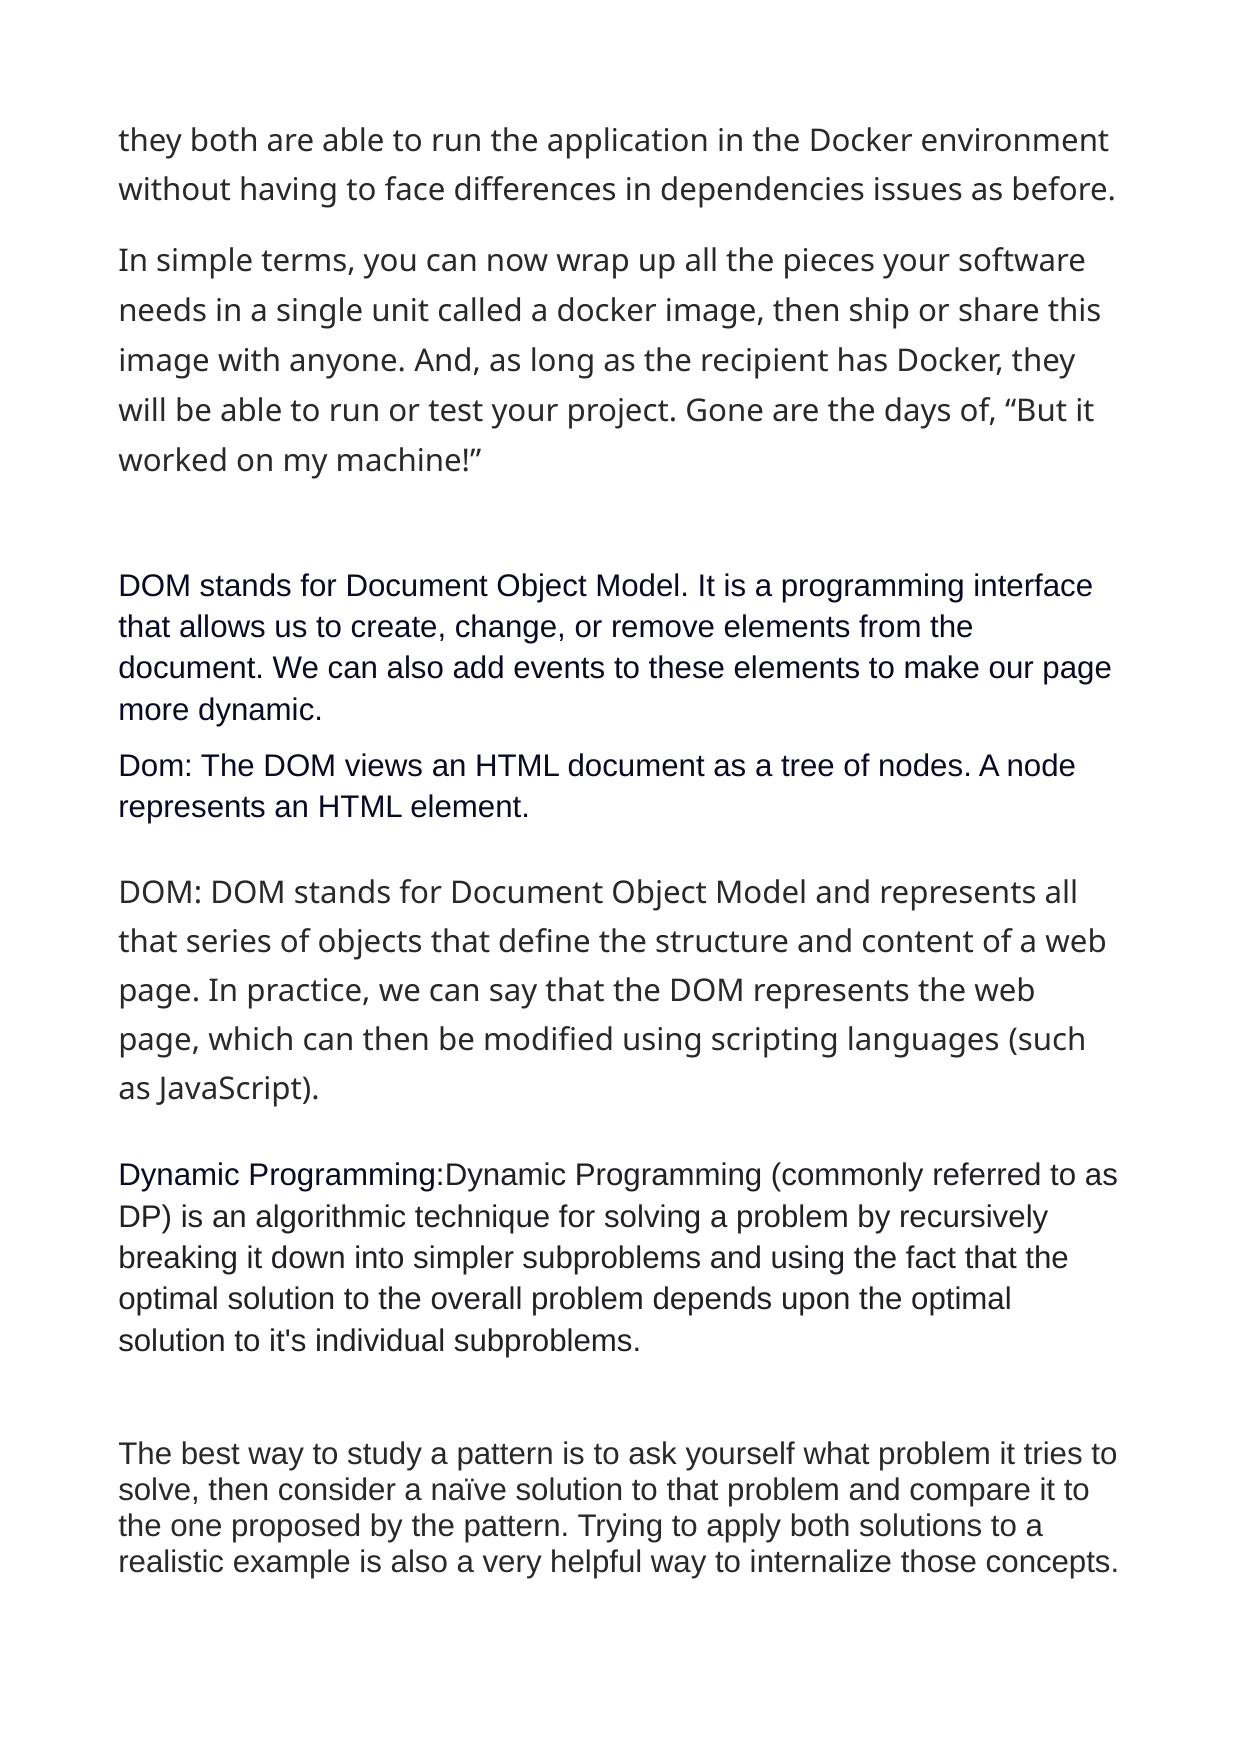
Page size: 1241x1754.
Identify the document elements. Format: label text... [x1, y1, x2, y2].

text Dom: The DOM views an HTML document as a tree of nodes. A node represents an HTML element. [118, 747, 1122, 824]
text In simple terms, you can now wrap up all the pieces your software needs in a single unit called a docker image, then ship or share this image with anyone. And, as long as the recipient has Docker, they will be able to run or test your project. Gone are the days of, “But it worked on my machine!” [118, 231, 1122, 481]
text DOM: DOM stands for Document Object Model and represents all that series of objects that define the structure and content of a web page. In practice, we can say that the DOM represents the web page, which can then be modified using scripting languages ​​(such as JavaScript). [118, 870, 1122, 1109]
text Dynamic Programming:Dynamic Programming (commonly referred to as DP) is an algorithmic technique for solving a problem by recursively breaking it down into simpler subproblems and using the fact that the optimal solution to the overall problem depends upon the optimal solution to it's individual subproblems. [118, 1156, 1122, 1358]
text they both are able to run the application in the Docker environment without having to face differences in dependencies issues as before. [118, 118, 1122, 210]
text DOM stands for Document Object Model. It is a programming interface that allows us to create, change, or remove elements from the document. We can also add events to these elements to make our page more dynamic. [118, 567, 1122, 727]
text The best way to study a pattern is to ask yourself what problem it tries to solve, then consider a naïve solution to that problem and compare it to the one proposed by the pattern. Trying to apply both solutions to a realistic example is also a very helpful way to internalize those concepts. [118, 1435, 1122, 1578]
